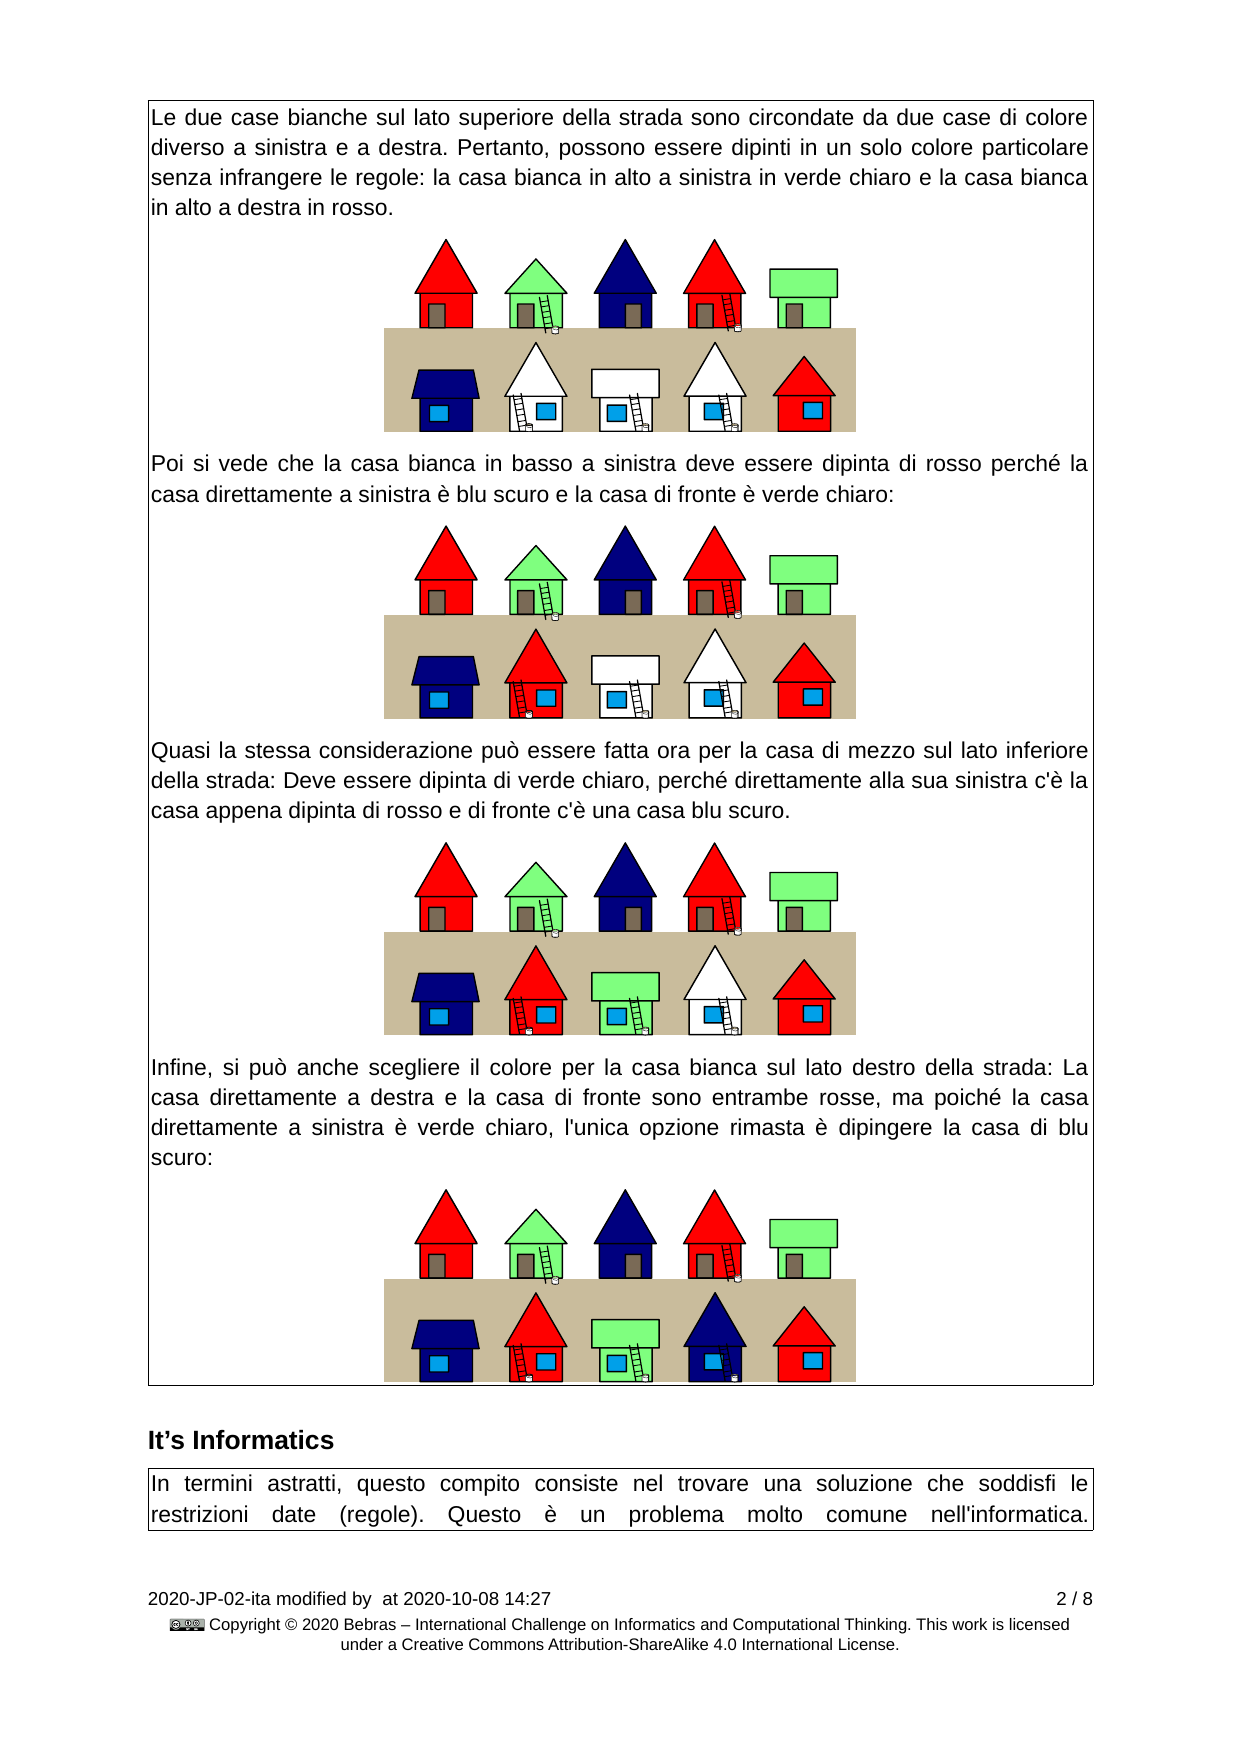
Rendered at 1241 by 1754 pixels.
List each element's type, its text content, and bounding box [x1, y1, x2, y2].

text Infine, si può anche scegliere il colore per la casa bianca sul lato destro della strada: La casa direttamente a destra e la casa di fronte sono entrambe rosse, ma poiché la casa direttamente a sinistra è verde chiaro, l'unica opzione rimasta è dipingere la casa di blu scuro: [149, 1051, 1093, 1171]
text Poi si vede che la casa bianca in basso a sinistra deve essere dipinta di rosso perché la casa direttamente a sinistra è blu scuro e la casa di fronte è verde chiaro: [149, 447, 1093, 507]
subtitle It’s Informatics [148, 1424, 1093, 1455]
text In termini astratti, questo compito consiste nel trovare una soluzione che soddisfi le restrizioni date (regole). Questo è un problema molto comune nell'informatica. [149, 1469, 1093, 1530]
text Le due case bianche sul lato superiore della strada sono circondate da due case di colore diverso a sinistra e a destra. Pertanto, possono essere dipinti in un solo colore particolare senza infrangere le regole: la casa bianca in alto a sinistra in verde chiaro e la casa bianca in alto a destra in rosso. [149, 101, 1093, 220]
text Quasi la stessa considerazione può essere fatta ora per la casa di mezzo sul lato inferiore della strada: Deve essere dipinta di verde chiaro, perché direttamente alla sua sinistra c'è la casa appena dipinta di rosso e di fronte c'è una casa blu scuro. [149, 734, 1093, 824]
